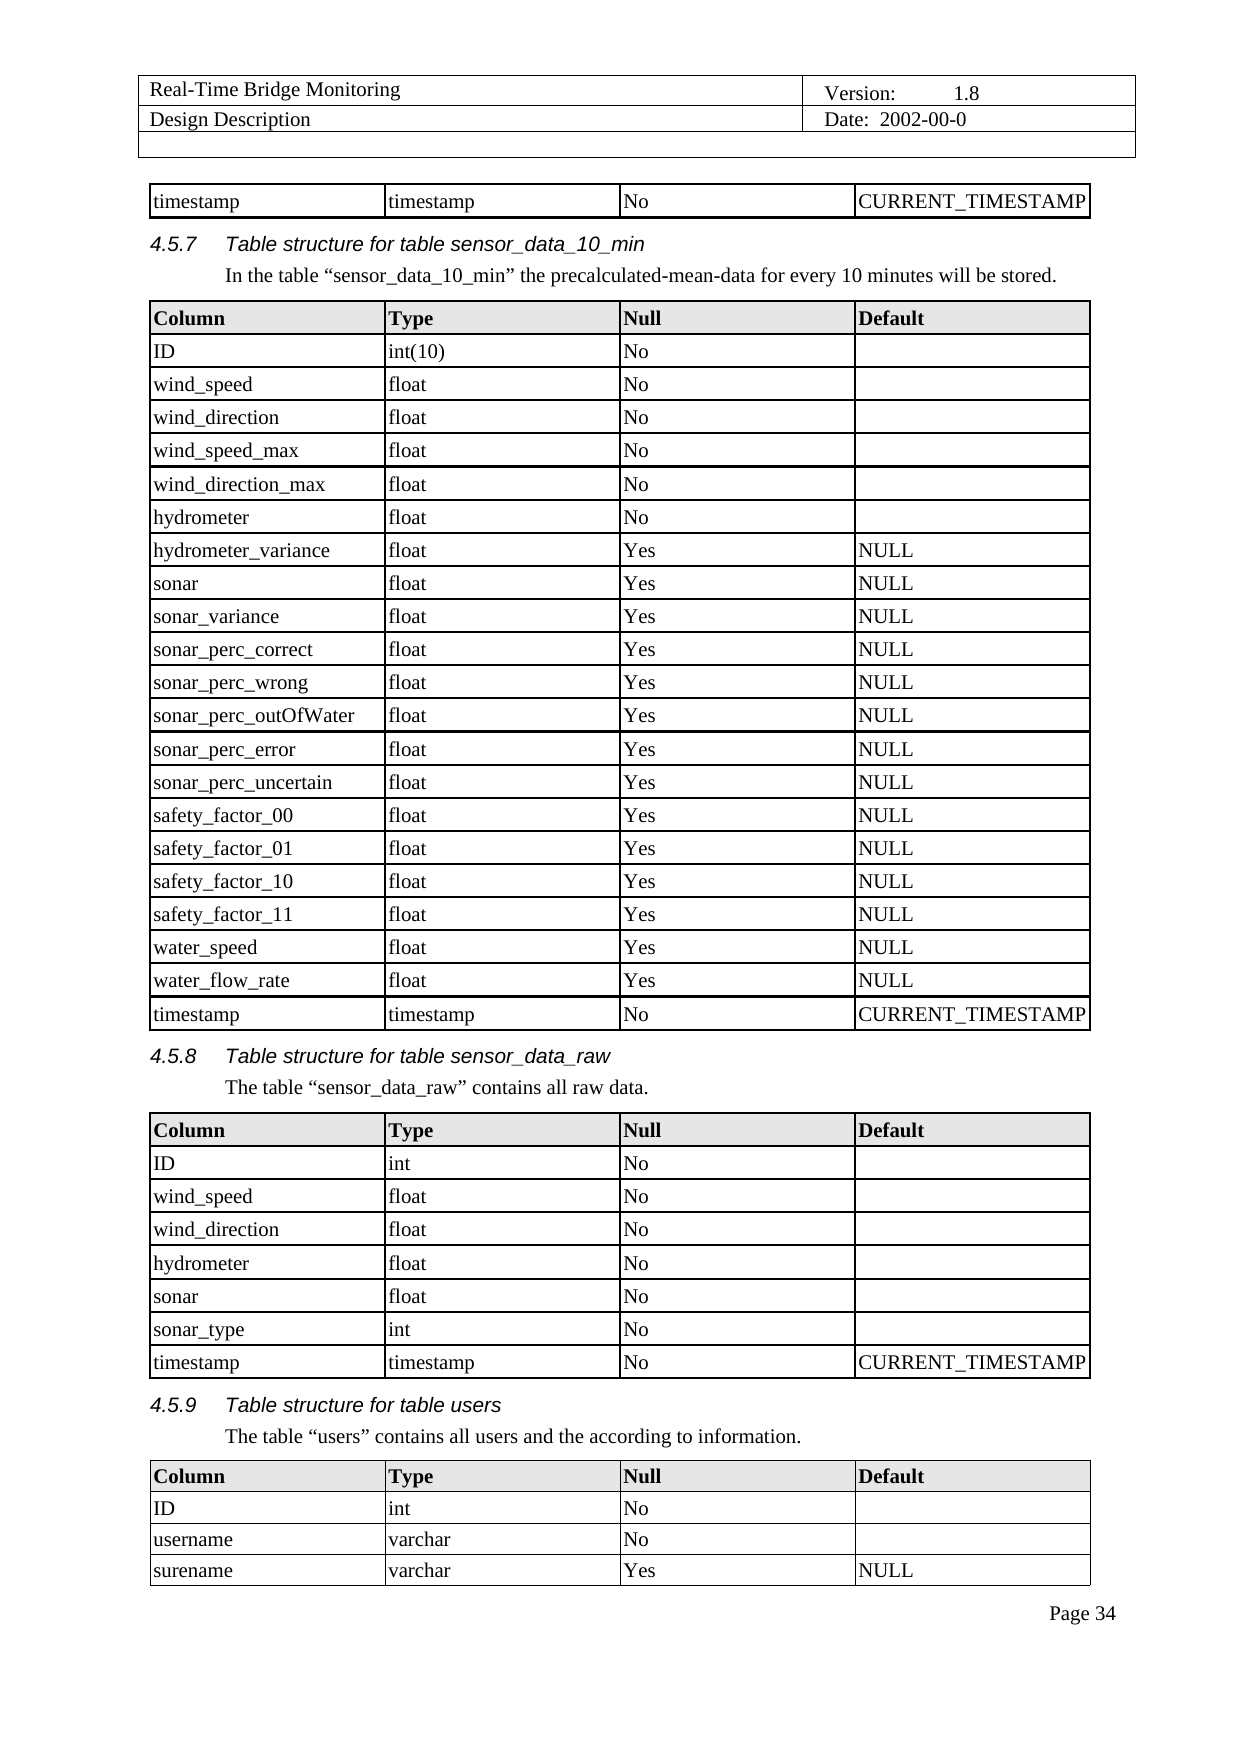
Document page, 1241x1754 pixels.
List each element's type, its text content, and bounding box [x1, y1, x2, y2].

table_cell water_flow_rate [151, 964, 384, 995]
table_cell NULL [856, 534, 1089, 565]
table_cell safety_factor_00 [151, 799, 384, 830]
table_cell sonar_perc_outOfWater [151, 699, 384, 730]
table_cell float [386, 1180, 619, 1211]
text In the table “sensor_data_10_min” the precalculated-mean-data for every 10 minutes will be stored. [225, 262, 1090, 287]
subtitle Table structure for table users [150, 1391, 1090, 1416]
table_cell Yes [621, 766, 854, 797]
table_cell No [621, 1246, 854, 1277]
table_cell NULL [856, 931, 1089, 962]
table_cell NULL [856, 898, 1089, 929]
table_cell No [621, 1213, 854, 1244]
table_cell float [386, 964, 619, 995]
table_cell sonar_perc_wrong [151, 666, 384, 697]
table_cell hydrometer_variance [151, 534, 384, 565]
table_cell username [151, 1524, 385, 1554]
table_cell NULL [856, 832, 1089, 863]
table_cell float [386, 832, 619, 863]
table_cell No [621, 368, 854, 399]
table_header Default [856, 1461, 1090, 1491]
table_cell [856, 1313, 1089, 1344]
table_cell varchar [386, 1555, 620, 1585]
table_cell int [386, 1313, 619, 1344]
table_cell sonar_variance [151, 600, 384, 631]
table_cell [856, 1213, 1089, 1244]
table_cell No [621, 1524, 855, 1554]
table_cell timestamp [151, 998, 384, 1028]
table_cell hydrometer [151, 501, 384, 532]
table_cell Yes [621, 898, 854, 929]
table_cell water_speed [151, 931, 384, 962]
table_cell float [386, 368, 619, 399]
table_cell timestamp [151, 1346, 384, 1377]
table_cell wind_speed_max [151, 434, 384, 465]
subtitle Table structure for table sensor_data_raw [150, 1043, 1090, 1068]
table_cell float [386, 501, 619, 532]
table_cell No [621, 1346, 854, 1377]
table_cell NULL [856, 964, 1089, 995]
table_cell CURRENT_TIMESTAMP [856, 185, 1089, 216]
table_cell NULL [856, 633, 1089, 664]
subtitle Table structure for table sensor_data_10_min [150, 231, 1090, 256]
table_cell timestamp [386, 185, 619, 216]
table_cell CURRENT_TIMESTAMP [856, 998, 1089, 1028]
table_cell float [386, 931, 619, 962]
table_cell NULL [856, 865, 1089, 896]
table_cell float [386, 898, 619, 929]
table_cell wind_direction [151, 401, 384, 432]
table_cell float [386, 699, 619, 730]
table_cell Yes [621, 1555, 855, 1585]
table_cell varchar [386, 1524, 620, 1554]
table_cell sonar_perc_error [151, 733, 384, 763]
table_cell float [386, 733, 619, 763]
table_header Column [151, 302, 384, 333]
table_cell No [621, 335, 854, 366]
table_header Column [151, 1461, 385, 1491]
table_cell int [386, 1492, 620, 1522]
table_cell wind_direction [151, 1213, 384, 1244]
table_cell No [621, 1280, 854, 1311]
table_cell NULL [856, 766, 1089, 797]
table_cell float [386, 401, 619, 432]
table_cell Yes [621, 666, 854, 697]
table_cell [856, 501, 1089, 532]
table_cell No [621, 1313, 854, 1344]
table_header Null [621, 1461, 855, 1491]
table_cell safety_factor_10 [151, 865, 384, 896]
table_cell wind_speed [151, 1180, 384, 1211]
table_cell timestamp [151, 185, 384, 216]
text The table “sensor_data_raw” contains all raw data. [225, 1074, 1090, 1099]
table_header Type [386, 1461, 620, 1491]
table_cell [856, 335, 1089, 366]
table_cell float [386, 567, 619, 598]
table_cell Yes [621, 600, 854, 631]
table_cell float [386, 1280, 619, 1311]
table_cell int(10) [386, 335, 619, 366]
table_cell float [386, 534, 619, 565]
table_cell [856, 1492, 1090, 1522]
table_cell [856, 1280, 1089, 1311]
table_cell sonar [151, 1280, 384, 1311]
table_cell No [621, 998, 854, 1028]
table_cell NULL [856, 1555, 1090, 1585]
table_cell NULL [856, 666, 1089, 697]
table_cell float [386, 865, 619, 896]
table_cell Yes [621, 931, 854, 962]
table_cell No [621, 185, 854, 216]
table_cell int [386, 1147, 619, 1178]
table_cell Yes [621, 733, 854, 763]
table_cell No [621, 401, 854, 432]
table_cell float [386, 766, 619, 797]
table_header Default [856, 302, 1089, 333]
table_cell sonar_type [151, 1313, 384, 1344]
table_cell [856, 1147, 1089, 1178]
table_cell [856, 1180, 1089, 1211]
table_cell Yes [621, 567, 854, 598]
table_cell timestamp [386, 998, 619, 1028]
table_cell float [386, 600, 619, 631]
table_cell NULL [856, 600, 1089, 631]
table_cell No [621, 1492, 855, 1522]
table_header Type [386, 302, 619, 333]
table_cell NULL [856, 699, 1089, 730]
table_cell hydrometer [151, 1246, 384, 1277]
table_cell safety_factor_01 [151, 832, 384, 863]
table_cell No [621, 1147, 854, 1178]
table_cell surename [151, 1555, 385, 1585]
table_cell float [386, 434, 619, 465]
table_cell [856, 1524, 1090, 1554]
table_cell No [621, 468, 854, 498]
table_header Type [386, 1114, 619, 1145]
table_cell float [386, 799, 619, 830]
table_cell Yes [621, 832, 854, 863]
table_cell [856, 1246, 1089, 1277]
table_cell float [386, 666, 619, 697]
table_cell timestamp [386, 1346, 619, 1377]
table_cell float [386, 1213, 619, 1244]
table_cell Yes [621, 964, 854, 995]
table_cell sonar [151, 567, 384, 598]
table_cell wind_speed [151, 368, 384, 399]
table_cell ID [151, 1492, 385, 1522]
table_cell Yes [621, 633, 854, 664]
table_cell Yes [621, 865, 854, 896]
table_cell No [621, 1180, 854, 1211]
table_cell ID [151, 1147, 384, 1178]
table_header Column [151, 1114, 384, 1145]
table_cell Yes [621, 699, 854, 730]
table_cell float [386, 1246, 619, 1277]
table_cell Yes [621, 534, 854, 565]
table_cell NULL [856, 567, 1089, 598]
table_cell No [621, 501, 854, 532]
table_cell CURRENT_TIMESTAMP [856, 1346, 1089, 1377]
table_header Default [856, 1114, 1089, 1145]
table_cell safety_factor_11 [151, 898, 384, 929]
table_header Null [621, 302, 854, 333]
table_cell [856, 368, 1089, 399]
table_cell No [621, 434, 854, 465]
table_cell NULL [856, 799, 1089, 830]
table_cell [856, 434, 1089, 465]
table_cell [856, 468, 1089, 498]
table_cell NULL [856, 733, 1089, 763]
table_header Null [621, 1114, 854, 1145]
table_cell Yes [621, 799, 854, 830]
table_cell float [386, 468, 619, 498]
table_cell float [386, 633, 619, 664]
table_cell sonar_perc_uncertain [151, 766, 384, 797]
table_cell ID [151, 335, 384, 366]
table_cell wind_direction_max [151, 468, 384, 498]
table_cell sonar_perc_correct [151, 633, 384, 664]
table_cell [856, 401, 1089, 432]
text The table “users” contains all users and the according to information. [225, 1423, 1090, 1448]
